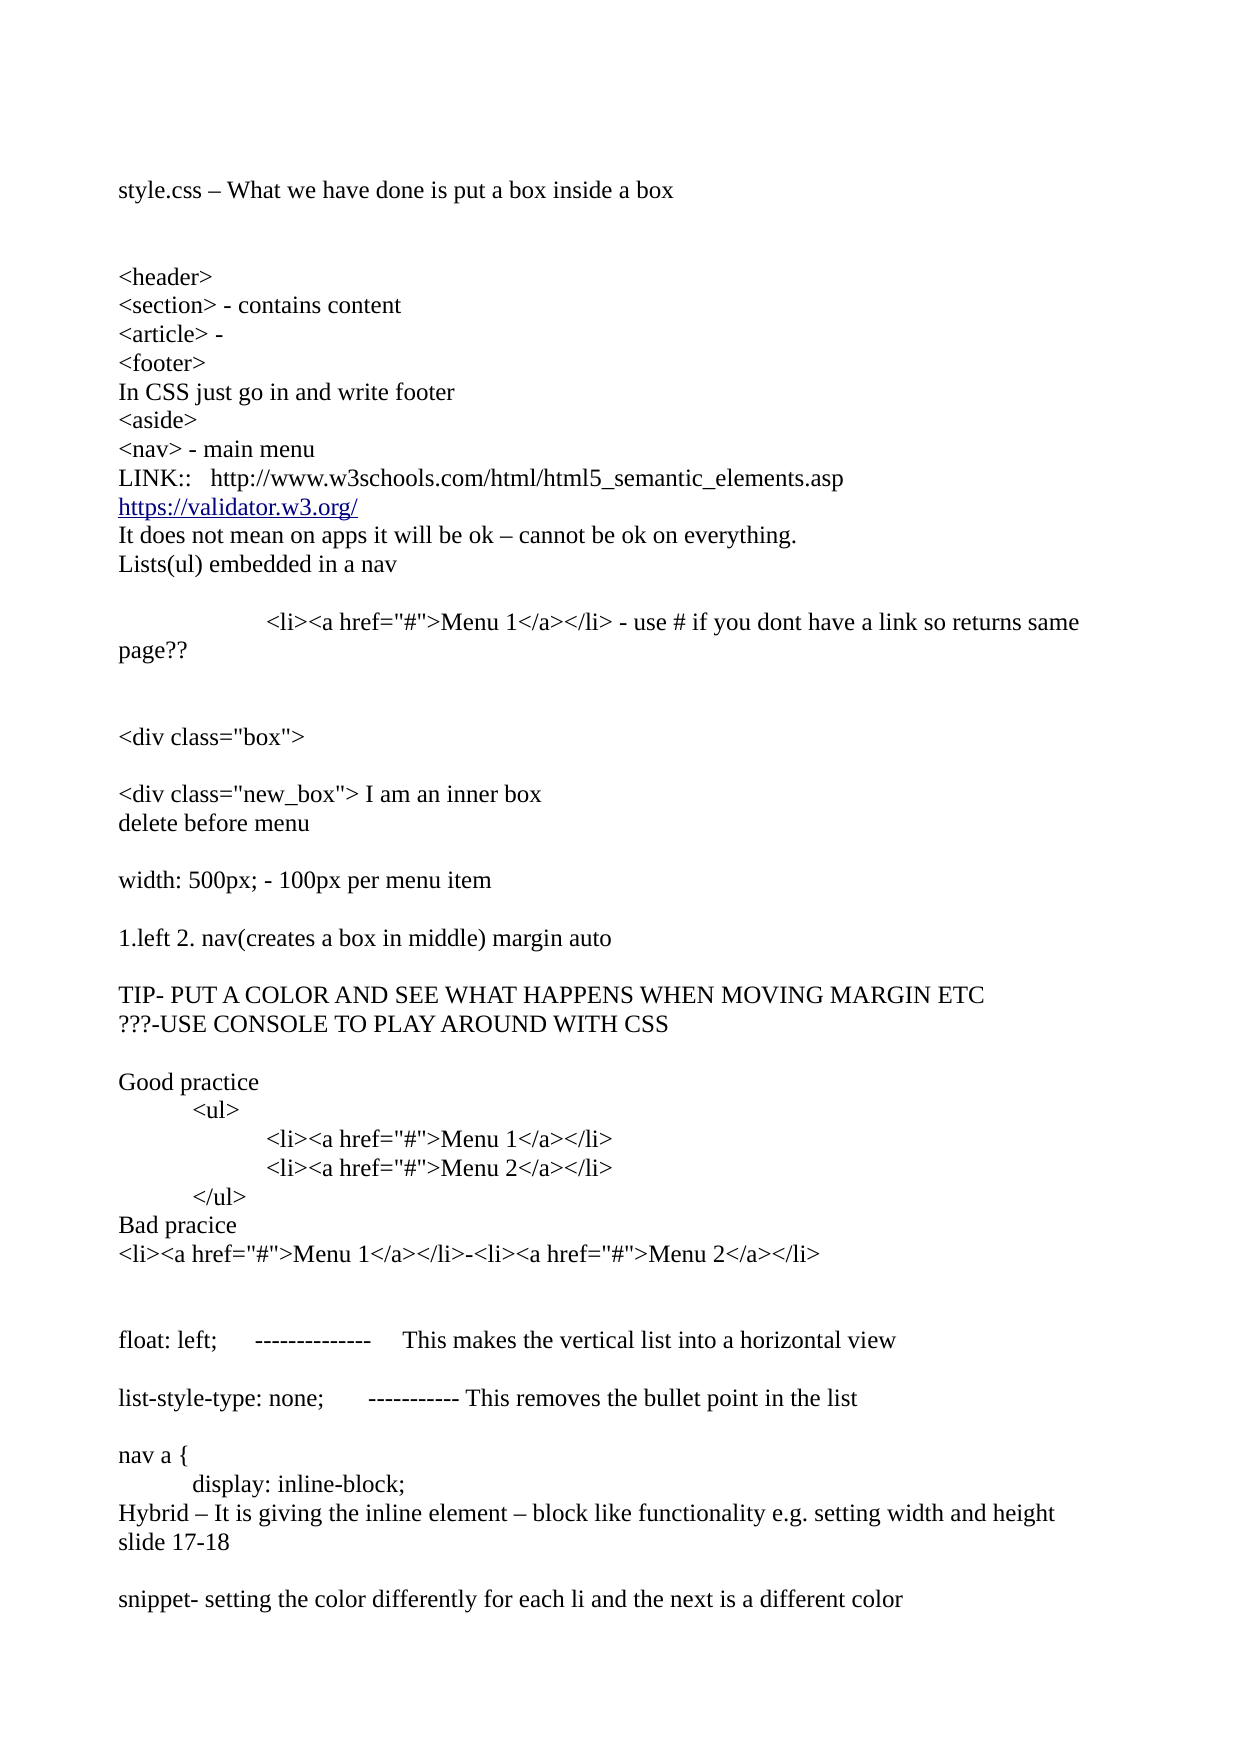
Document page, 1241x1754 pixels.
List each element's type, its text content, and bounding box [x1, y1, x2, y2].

text list-style-type: none; ----------- This removes the bullet point in the list [118, 1383, 1122, 1412]
text snippet- setting the color differently for each li and the next is a different color [118, 1584, 1122, 1613]
text <nav> - main menu [118, 434, 1122, 463]
text Bad pracice [118, 1211, 1122, 1239]
text https://validator.w3.org/ [118, 492, 1122, 521]
text display: inline-block; [118, 1469, 1122, 1498]
text <div class="box"> [118, 722, 1122, 751]
text <li><a href="#">Menu 2</a></li> [118, 1153, 1122, 1182]
text <li><a href="#">Menu 1</a></li> [118, 1124, 1122, 1153]
text delete before menu [118, 808, 1122, 837]
text 1.left 2. nav(creates a box in middle) margin auto [118, 923, 1122, 952]
text <li><a href="#">Menu 1</a></li>-<li><a href="#">Menu 2</a></li> [118, 1239, 1122, 1268]
text nav a { [118, 1441, 1122, 1469]
text <ul> [118, 1096, 1122, 1124]
text style.css – What we have done is put a box inside a box [118, 176, 1122, 204]
text It does not mean on apps it will be ok – cannot be ok on everything. [118, 521, 1122, 549]
text float: left; -------------- This makes the vertical list into a horizontal view [118, 1326, 1122, 1354]
text <div class="new_box"> I am an inner box [118, 779, 1122, 808]
text <article> - [118, 319, 1122, 348]
text </ul> [118, 1182, 1122, 1211]
text <li><a href="#">Menu 1</a></li> - use # if you dont have a link so returns same page?? [118, 607, 1122, 664]
text slide 17-18 [118, 1527, 1122, 1556]
text <footer> [118, 348, 1122, 377]
text <section> - contains content [118, 291, 1122, 319]
text Good practice [118, 1067, 1122, 1096]
text <aside> [118, 406, 1122, 434]
text width: 500px; - 100px per menu item [118, 866, 1122, 894]
text <header> [118, 262, 1122, 291]
text TIP- PUT A COLOR AND SEE WHAT HAPPENS WHEN MOVING MARGIN ETC [118, 981, 1122, 1009]
text ???-USE CONSOLE TO PLAY AROUND WITH CSS [118, 1009, 1122, 1038]
text LINK:: http://www.w3schools.com/html/html5_semantic_elements.asp [118, 463, 1122, 492]
text Hybrid – It is giving the inline element – block like functionality e.g. setting width and height [118, 1498, 1122, 1527]
text Lists(ul) embedded in a nav [118, 549, 1122, 578]
text In CSS just go in and write footer [118, 377, 1122, 406]
